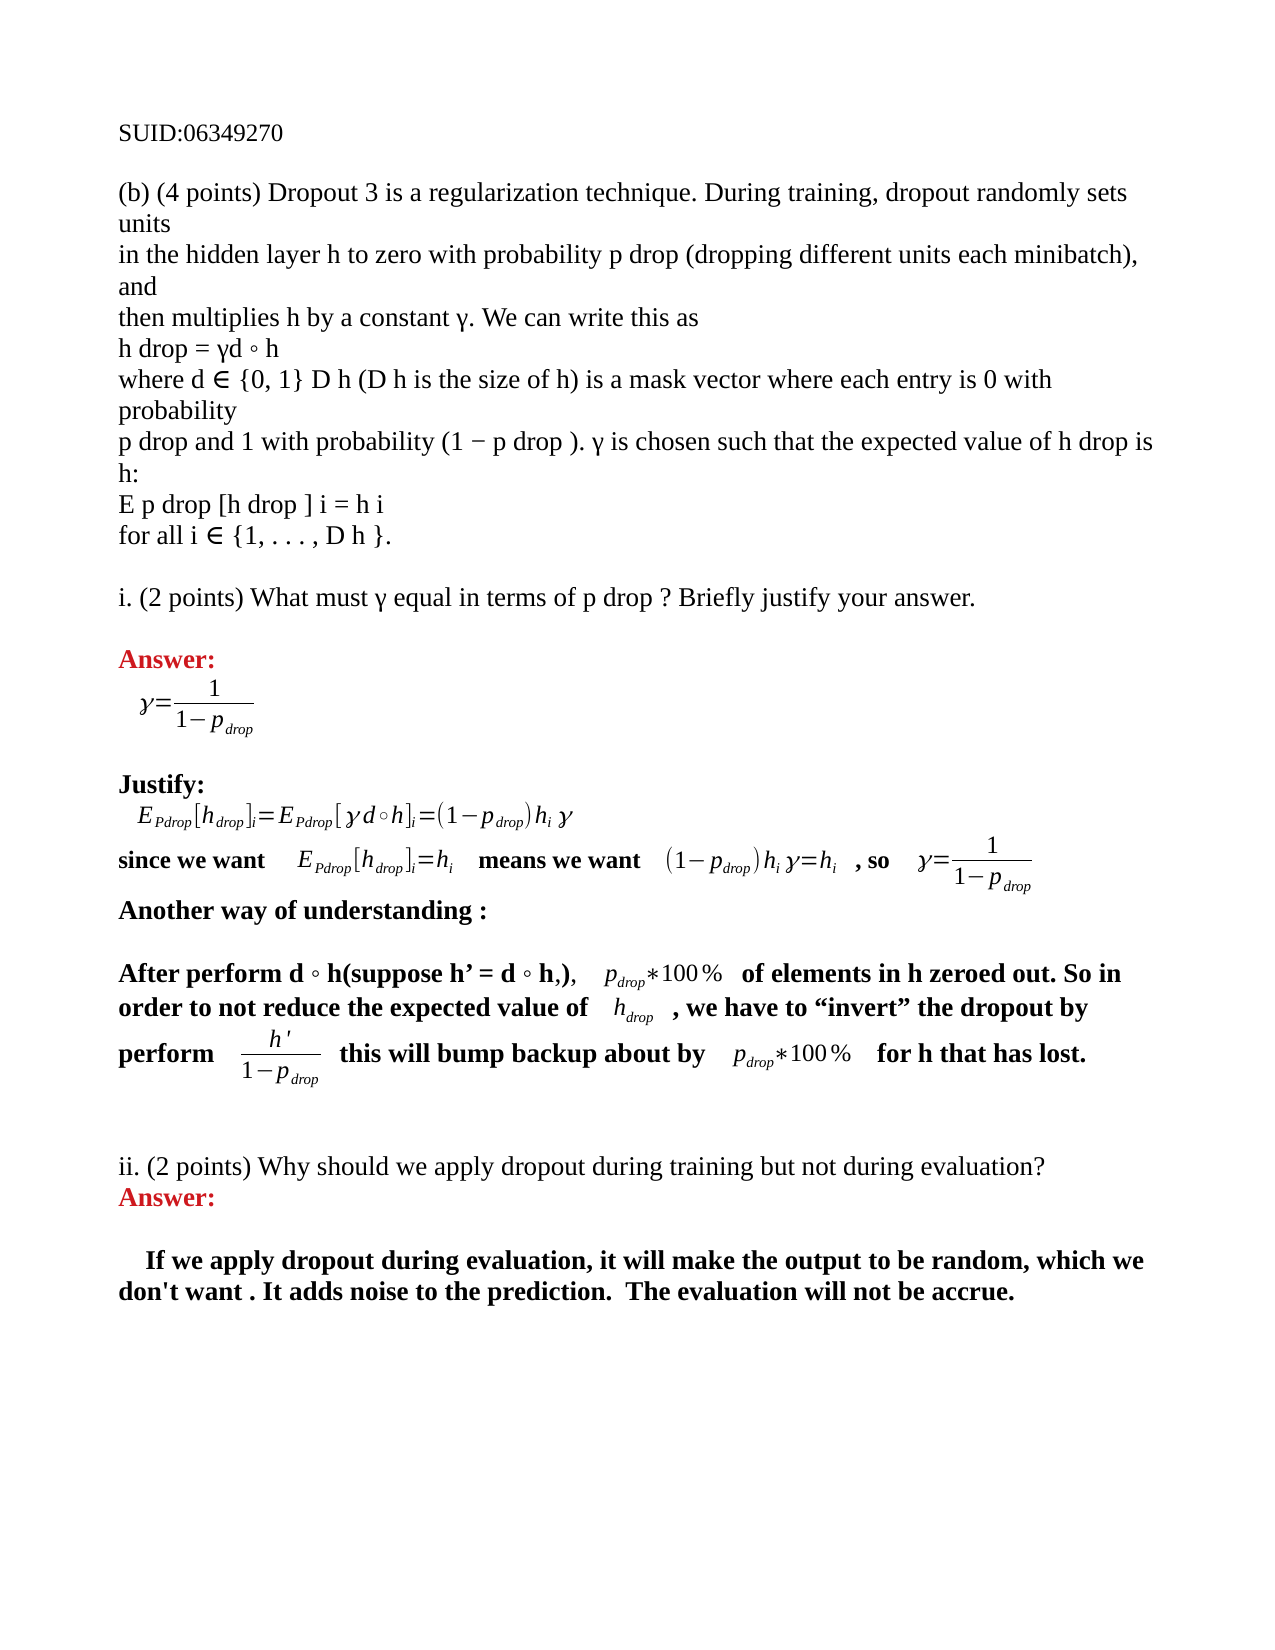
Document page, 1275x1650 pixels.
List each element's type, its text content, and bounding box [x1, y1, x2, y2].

text Another way of understanding : [118, 894, 1157, 926]
text h drop = γd ◦ h [118, 332, 1157, 363]
text where d ∈ {0, 1} D h (D h is the size of h) is a mask vector where each entry is 0 with probability [118, 363, 1157, 426]
text ii. (2 points) Why should we apply dropout during training but not during evaluation? [118, 1150, 1157, 1182]
text i. (2 points) What must γ equal in terms of p drop ? Briefly justify your answer. [118, 581, 1157, 612]
text then multiplies h by a constant γ. We can write this as [118, 301, 1157, 332]
text E p drop [h drop ] i = h i [118, 488, 1157, 519]
text for all i ∈ {1, . . . , D h }. [118, 519, 1157, 550]
text p drop and 1 with probability (1 − p drop ). γ is chosen such that the expected value of h drop is h: [118, 426, 1157, 488]
text After perform d ◦ h(suppose h’ = d ◦ h,), of elements in h zeroed out. So in order to not reduce the expected value of , we have to “invert” the dropout by perform this will bump backup about by for h that has lost. [118, 957, 1157, 1088]
text Answer: [118, 1182, 1157, 1213]
text since we want means we want , so [118, 832, 1157, 894]
text If we apply dropout during evaluation, it will make the output to be random, which we don't want . It adds noise to the prediction. The evaluation will not be accrue. [118, 1244, 1157, 1306]
text (b) (4 points) Dropout 3 is a regularization technique. During training, dropout randomly sets units [118, 176, 1157, 239]
text Answer: [118, 643, 1157, 675]
text Justify: [118, 768, 1157, 800]
text in the hidden layer h to zero with probability p drop (dropping different units each minibatch), and [118, 239, 1157, 301]
